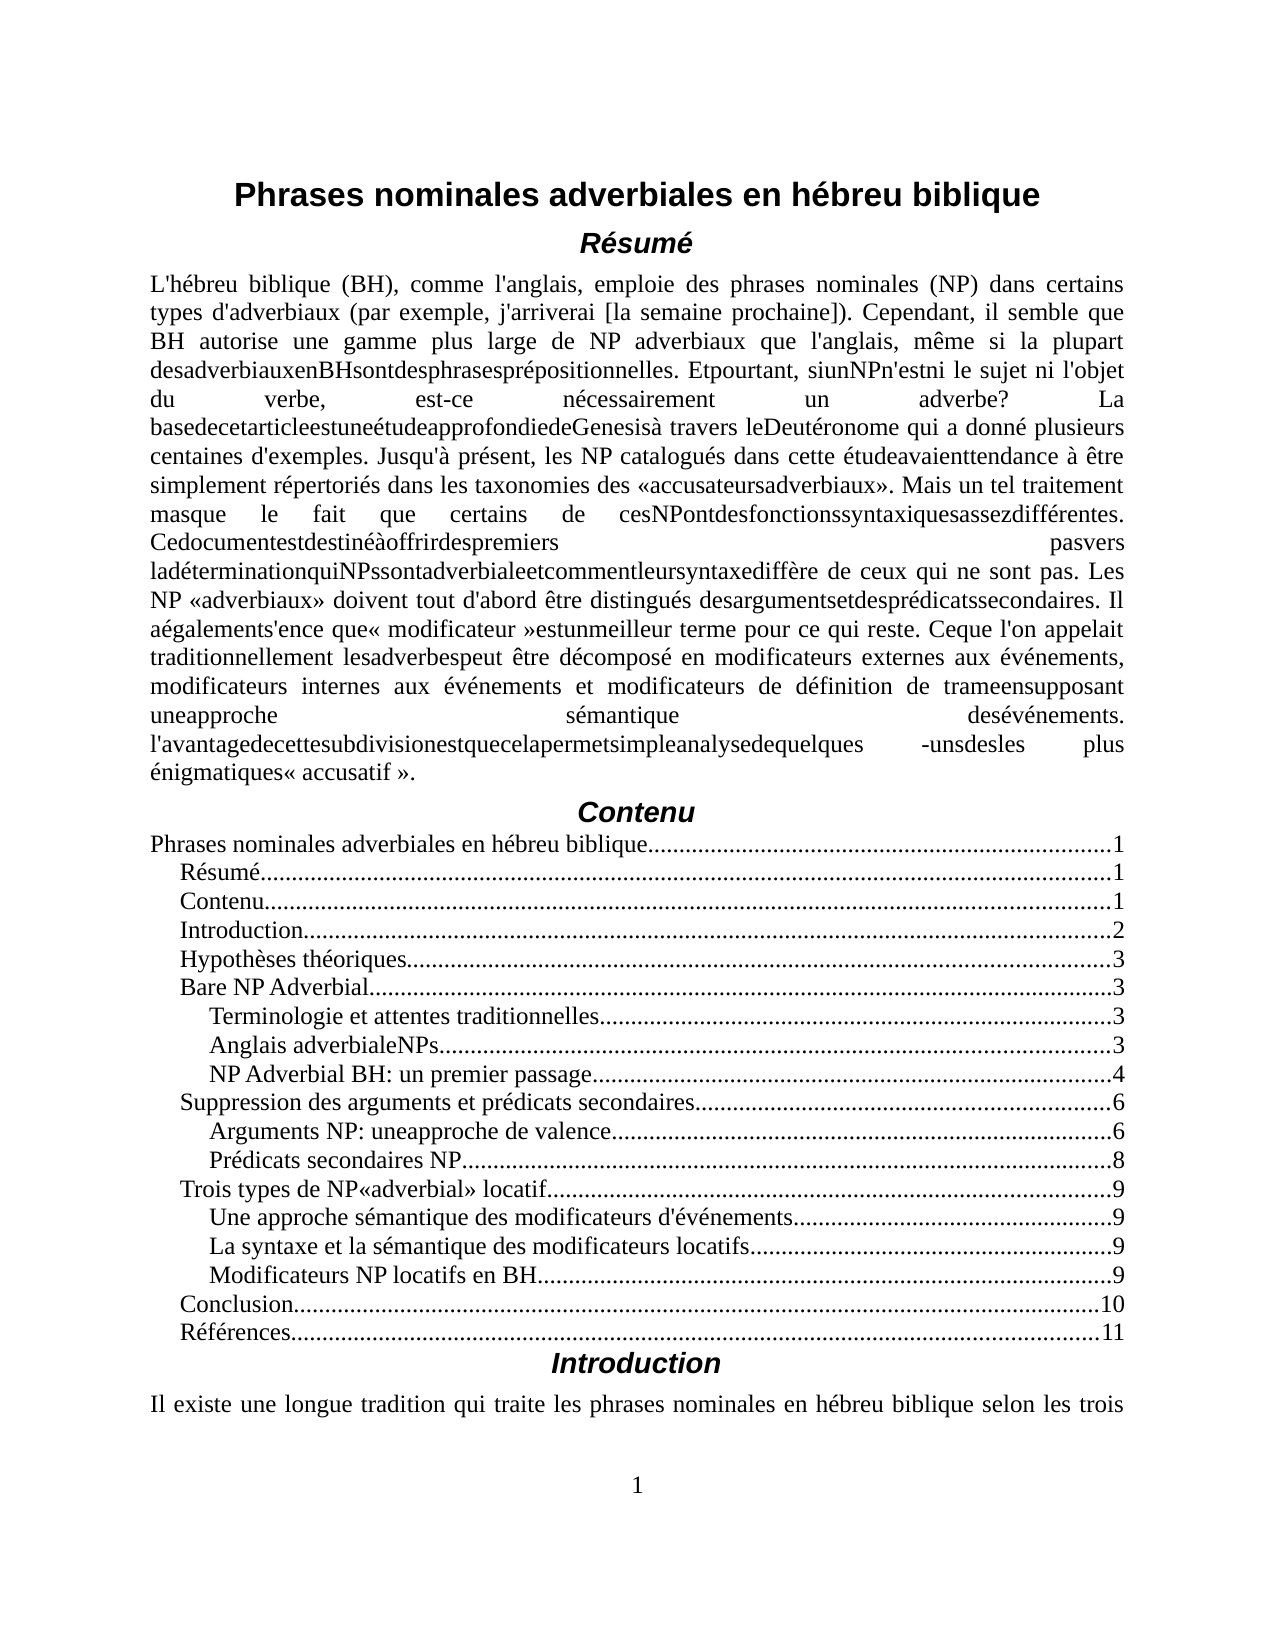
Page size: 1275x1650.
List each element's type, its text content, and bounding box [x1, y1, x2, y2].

subtitle Contenu [150, 795, 1125, 829]
text La syntaxe et la sémantique des modificateurs locatifs 9 [209, 1231, 1125, 1260]
text Il existe une longue tradition qui traite les phrases nominales en hébreu biblique selon les trois [150, 1389, 1125, 1417]
text Anglais adverbialeNPs 3 [209, 1030, 1125, 1059]
text Prédicats secondaires NP 8 [209, 1145, 1125, 1174]
text Phrases nominales adverbiales en hébreu biblique 1 [150, 829, 1125, 857]
text Résumé 1 [179, 857, 1125, 886]
text Bare NP Adverbial 3 [179, 972, 1125, 1001]
text Contenu 1 [179, 886, 1125, 915]
text Hypothèses théoriques 3 [179, 944, 1125, 972]
text Terminologie et attentes traditionnelles 3 [209, 1001, 1125, 1030]
text Arguments NP: uneapproche de valence 6 [209, 1116, 1125, 1145]
text Conclusion 10 [179, 1289, 1125, 1317]
text Trois types de NP«adverbial» locatif 9 [179, 1174, 1125, 1202]
subtitle Phrases nominales adverbiales en hébreu biblique [150, 175, 1125, 214]
text Modificateurs NP locatifs en BH 9 [209, 1260, 1125, 1289]
text L'hébreu biblique (BH), comme l'anglais, emploie des phrases nominales (NP) dans certains types d'adverbiaux (par exemple, j'arriverai [la semaine prochaine]). Cependant, il semble que BH autorise une gamme plus large de NP adverbiaux que l'anglais, même si la plupart desadverbiauxenBHsontdesphrasesprépositionnelles. Etpourtant, siunNPn'estni le sujet ni l'objet du verbe, est-ce nécessairement un adverbe? La basedecetarticleestuneétudeapprofondiedeGenesisà travers leDeutéronome qui a donné plusieurs centaines d'exemples. Jusqu'à présent, les NP catalogués dans cette étudeavaienttendance à être simplement répertoriés dans les taxonomies des «accusateursadverbiaux». Mais un tel traitement masque le fait que certains de cesNPontdesfonctionssyntaxiquesassezdifférentes. Cedocumentestdestinéàoffrirdespremiers pasvers ladéterminationquiNPssontadverbialeetcommentleursyntaxediffère de ceux qui ne sont pas. Les NP «adverbiaux» doivent tout d'abord être distingués desargumentsetdesprédicatssecondaires. Il aégalements'ence que« modificateur »estunmeilleur terme pour ce qui reste. Ceque l'on appelait traditionnellement lesadverbespeut être décomposé en modificateurs externes aux événements, modificateurs internes aux événements et modificateurs de définition de trameensupposant uneapproche sémantique desévénements. l'avantagedecettesubdivisionestquecelapermetsimpleanalysedequelques -unsdesles plus énigmatiques« accusatif ». [150, 269, 1125, 786]
text Une approche sémantique des modificateurs d'événements 9 [209, 1202, 1125, 1231]
text Références 11 [179, 1317, 1125, 1346]
text Suppression des arguments et prédicats secondaires 6 [179, 1087, 1125, 1116]
subtitle Introduction [150, 1346, 1125, 1380]
text NP Adverbial BH: un premier passage 4 [209, 1059, 1125, 1087]
subtitle Résumé [150, 226, 1125, 260]
text Introduction 2 [179, 915, 1125, 944]
